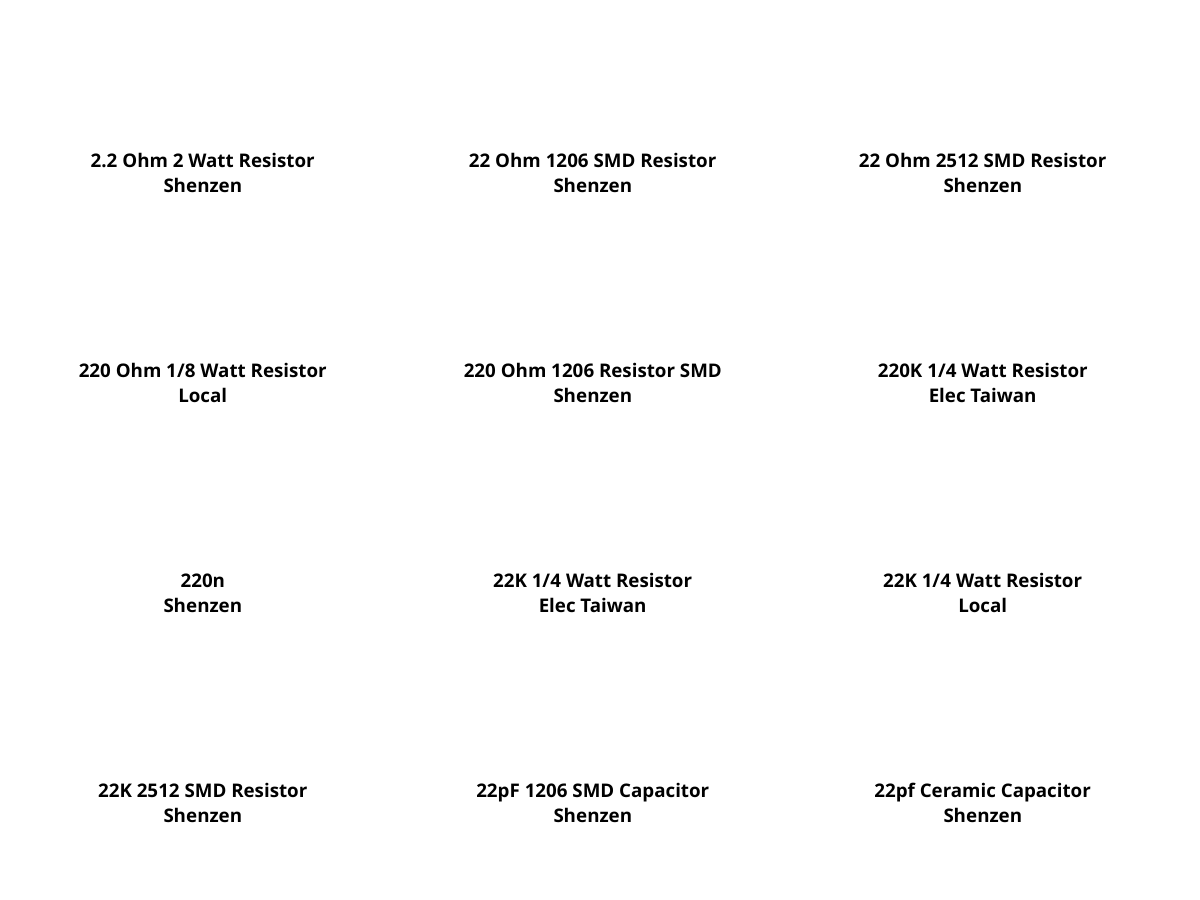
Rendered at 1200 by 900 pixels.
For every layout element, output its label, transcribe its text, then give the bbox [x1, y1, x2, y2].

text Shenzen [405, 803, 780, 828]
text Local [795, 593, 1170, 618]
text 2.2 Ohm 2 Watt Resistor [15, 147, 390, 173]
text 220 Ohm 1206 Resistor SMD [405, 357, 780, 383]
text 22K 1/4 Watt Resistor [405, 567, 780, 593]
text 220 Ohm 1/8 Watt Resistor [15, 357, 390, 383]
text 22K 2512 SMD Resistor [15, 777, 390, 803]
text 22pF 1206 SMD Capacitor [405, 777, 780, 803]
text Elec Taiwan [405, 593, 780, 618]
text Shenzen [795, 173, 1170, 198]
text Shenzen [795, 803, 1170, 828]
text 220n [15, 567, 390, 593]
text 22 Ohm 1206 SMD Resistor [405, 147, 780, 173]
text Shenzen [405, 173, 780, 198]
text Shenzen [405, 383, 780, 408]
text Local [15, 383, 390, 408]
text 22 Ohm 2512 SMD Resistor [795, 147, 1170, 173]
text 220K 1/4 Watt Resistor [795, 357, 1170, 383]
text 22K 1/4 Watt Resistor [795, 567, 1170, 593]
text Shenzen [15, 803, 390, 828]
text 22pf Ceramic Capacitor [795, 777, 1170, 803]
text Elec Taiwan [795, 383, 1170, 408]
text Shenzen [15, 593, 390, 618]
text Shenzen [15, 173, 390, 198]
